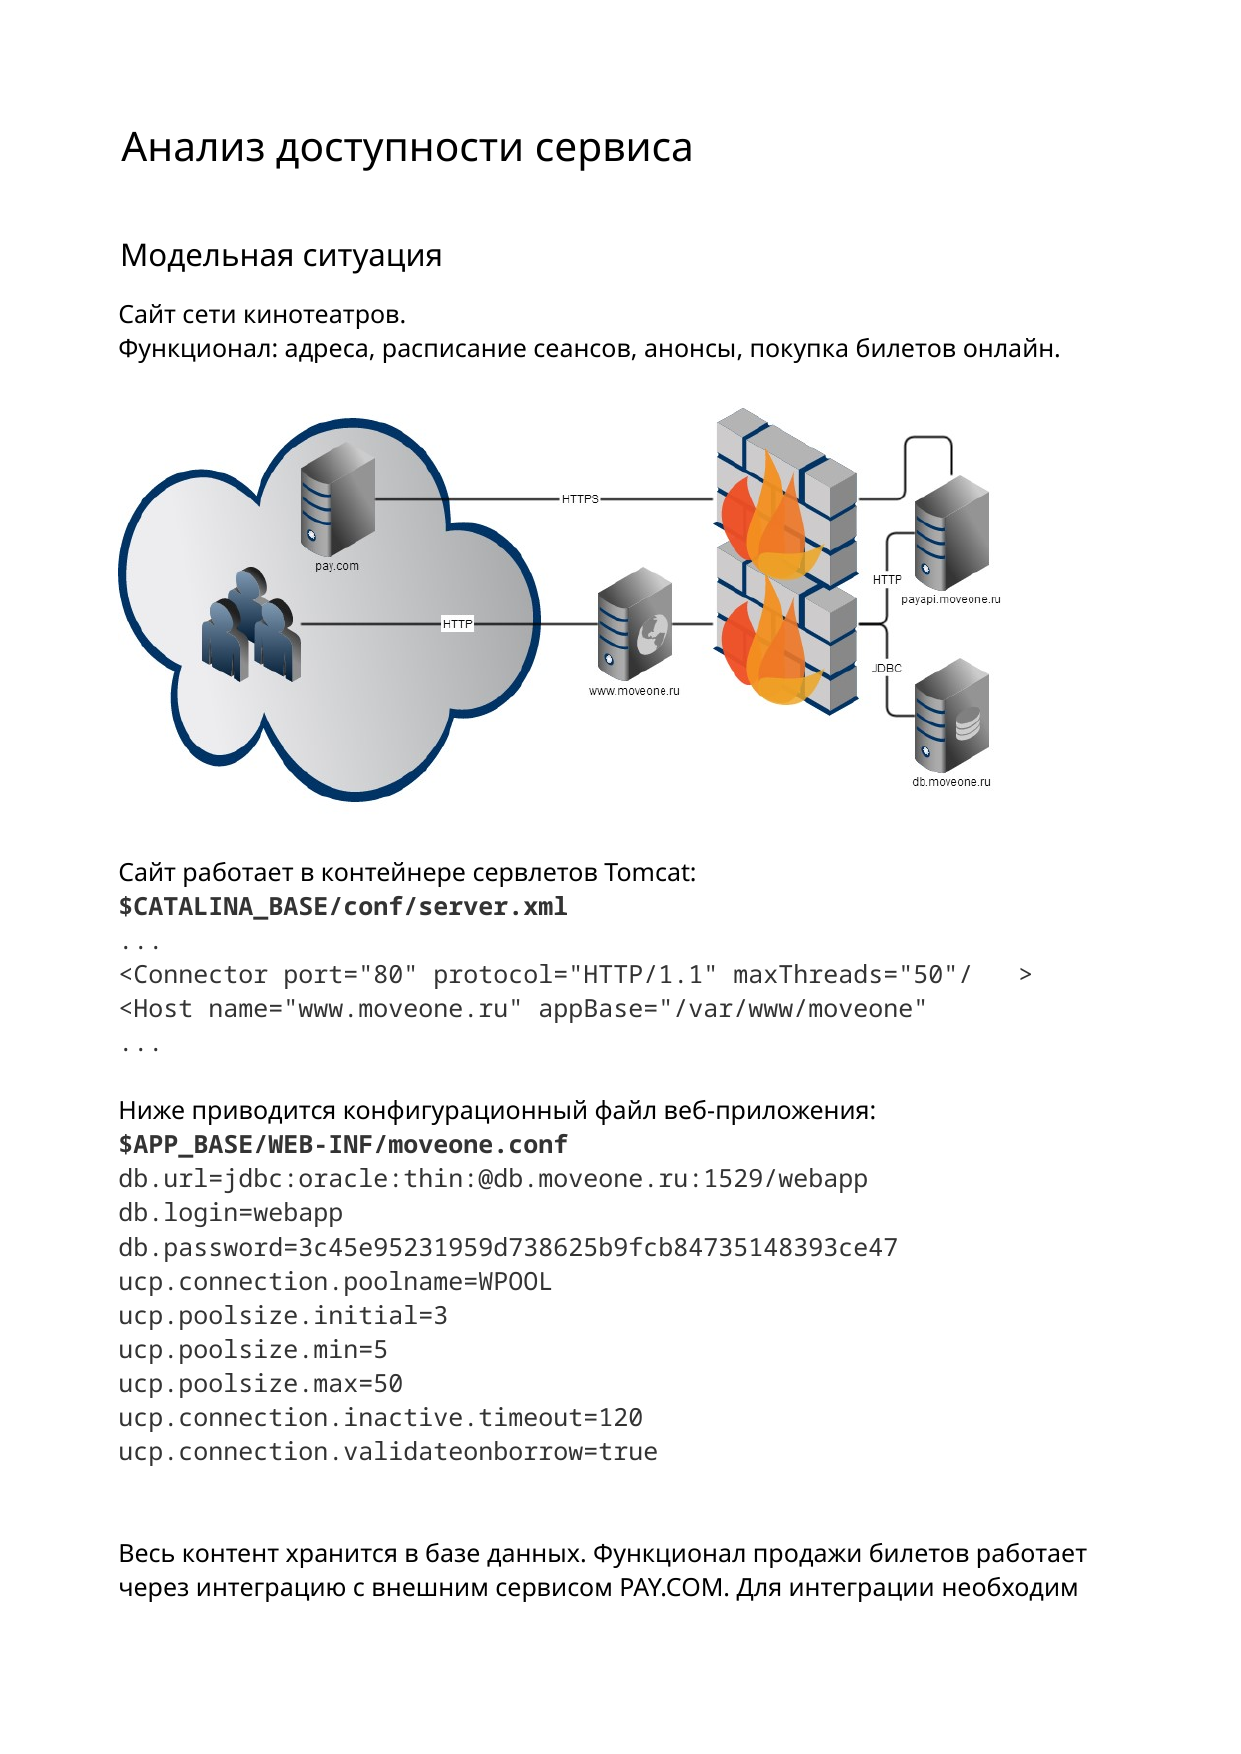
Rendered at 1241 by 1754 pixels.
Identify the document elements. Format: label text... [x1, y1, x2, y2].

text ... [118, 923, 1122, 957]
text Весь контент хранится в базе данных. Функционал продажи билетов работает через интеграцию с внешним сервисом PAY.COM. Для интеграции необходим [118, 1536, 1122, 1604]
text $APP_BASE/WEB-INF/moveone.conf [118, 1127, 1122, 1161]
text Функционал: адреса, расписание сеансов, анонсы, покупка билетов онлайн. [118, 331, 1122, 365]
text ucp.poolsize.min=5 [118, 1331, 1122, 1365]
text Сайт работает в контейнере сервлетов Tomcat: [118, 854, 1122, 888]
text db.url=jdbc:oracle:thin:@db.moveone.ru:1529/webapp [118, 1161, 1122, 1195]
text <Host name="www.moveone.ru" appBase="/var/www/moveone" [118, 991, 1122, 1025]
text db.password=3c45e95231959d738625b9fcb84735148393ce47 [118, 1229, 1122, 1263]
text db.login=webapp [118, 1195, 1122, 1229]
text Анализ доступности сервиса [121, 118, 1122, 173]
text ucp.connection.validateonborrow=true [118, 1433, 1122, 1468]
text ... [118, 1025, 1122, 1059]
text ucp.poolsize.max=50 [118, 1365, 1122, 1399]
subtitle Модельная ситуация [120, 233, 1124, 275]
text ucp.poolsize.initial=3 [118, 1297, 1122, 1331]
text ucp.connection.inactive.timeout=120 [118, 1399, 1122, 1433]
picture [118, 398, 1019, 821]
text Сайт сети кинотеатров. [118, 297, 1122, 331]
text ucp.connection.poolname=WPOOL [118, 1263, 1122, 1297]
text $CATALINA_BASE/conf/server.xml [118, 888, 1122, 923]
text Ниже приводится конфигурационный файл веб-приложения: [118, 1093, 1122, 1127]
text <Connector port="80" protocol="HTTP/1.1" maxThreads="50"/ > [118, 957, 1122, 991]
